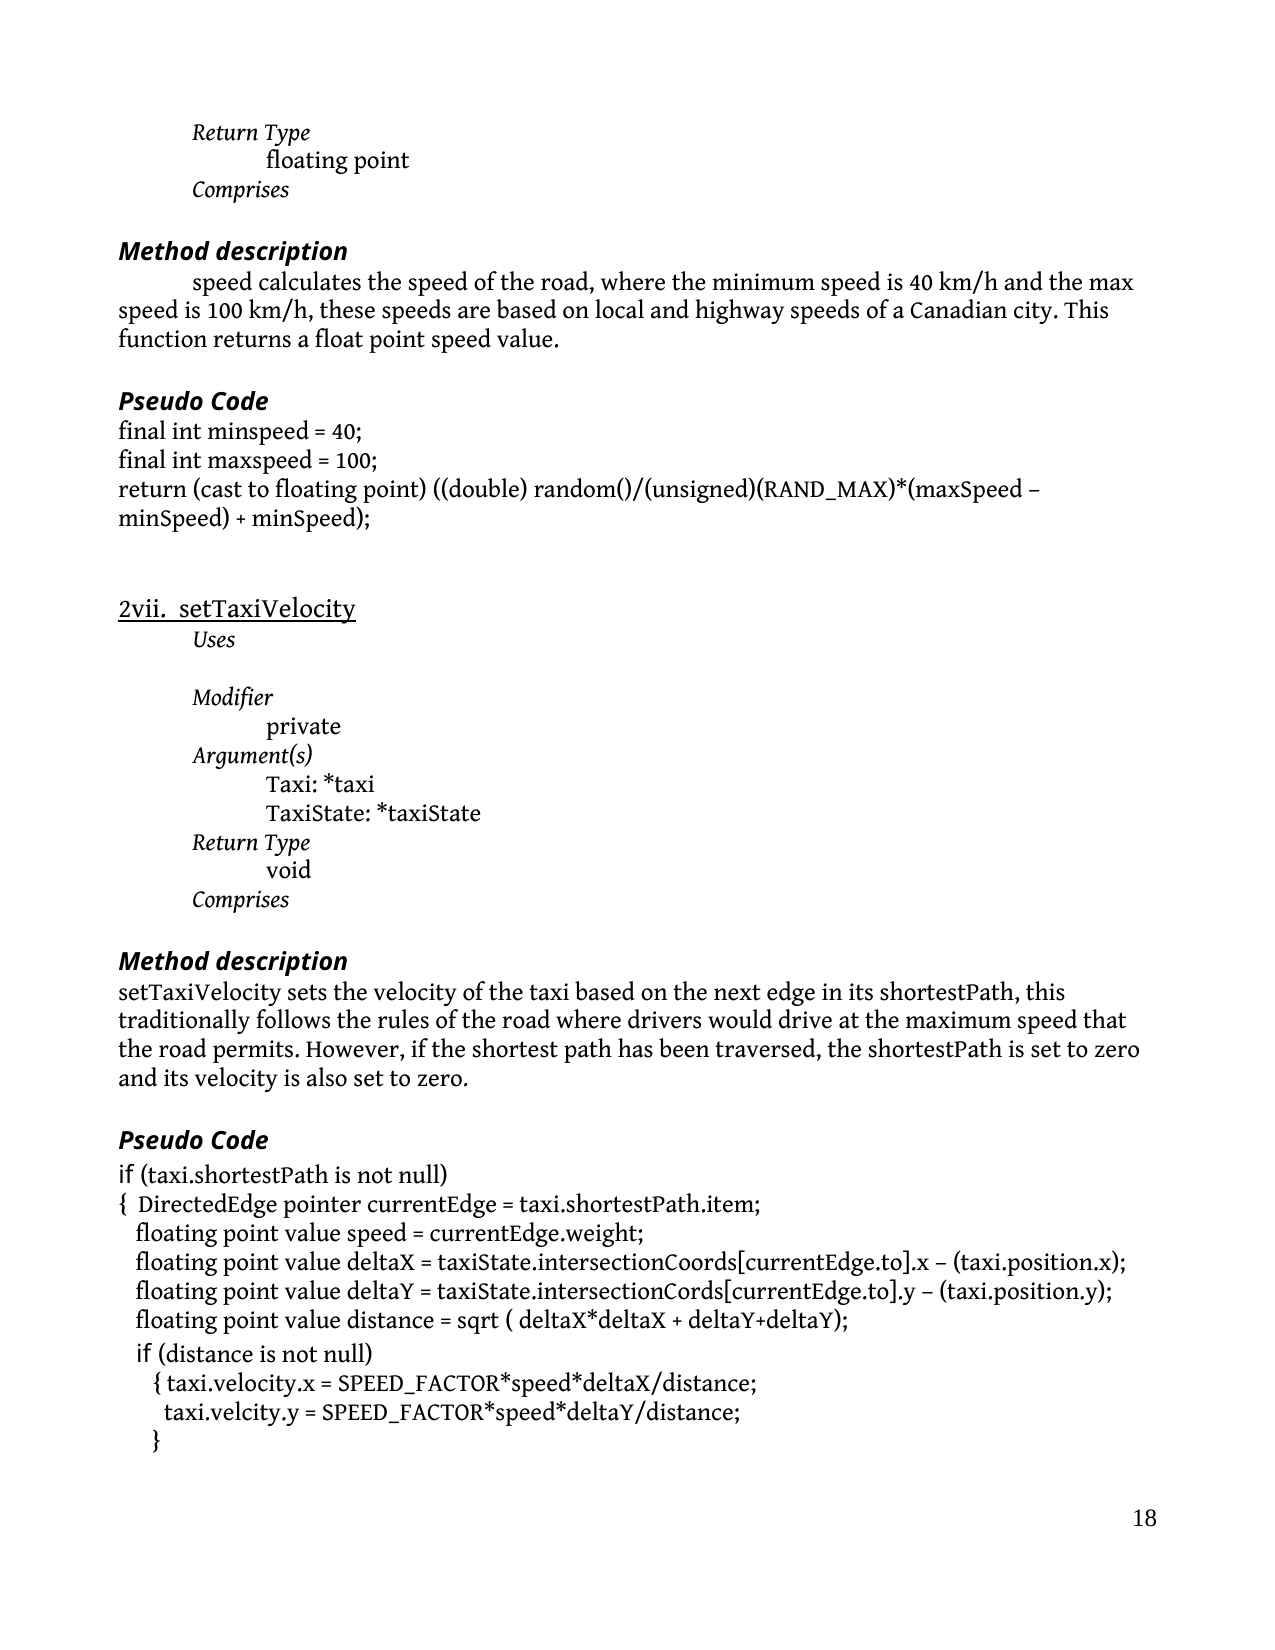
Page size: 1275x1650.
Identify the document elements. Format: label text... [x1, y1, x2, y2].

text taxi.velcity.y = SPEED_FACTOR*speed*deltaY/distance; [118, 1399, 1157, 1428]
text Comprises [118, 886, 1157, 915]
text Return Type [118, 828, 1157, 857]
text final int maxspeed = 100; [118, 447, 1157, 476]
text floating point [118, 147, 1157, 176]
text if (distance is not null) [118, 1336, 1157, 1370]
text if (taxi.shortestPath is not null) [118, 1157, 1157, 1191]
text Modifier [118, 683, 1157, 712]
text Comprises [118, 176, 1157, 205]
text TaxiState: *taxiState [118, 799, 1157, 828]
text Pseudo Code [118, 1123, 1157, 1157]
text } [118, 1428, 1157, 1457]
text return (cast to floating point) ((double) random()/(unsigned)(RAND_MAX)*(maxSpeed – minSpeed) + minSpeed); [118, 476, 1157, 534]
text Taxi: *taxi [118, 770, 1157, 799]
text final int minspeed = 40; [118, 418, 1157, 447]
text speed calculates the speed of the road, where the minimum speed is 40 km/h and the max speed is 100 km/h, these speeds are based on local and highway speeds of a Canadian city. This function returns a float point speed value. [118, 268, 1157, 355]
text Uses [118, 625, 1157, 654]
text floating point value speed = currentEdge.weight; [118, 1220, 1157, 1249]
text setTaxiVelocity sets the velocity of the taxi based on the next edge in its shortestPath, this traditionally follows the rules of the road where drivers would drive at the maximum speed that the road permits. However, if the shortest path has been traversed, the shortestPath is set to zero and its velocity is also set to zero. [118, 978, 1157, 1094]
text Pseudo Code [118, 384, 1157, 418]
text Method description [118, 234, 1157, 268]
text Argument(s) [118, 741, 1157, 770]
text Method description [118, 944, 1157, 978]
text floating point value distance = sqrt ( deltaX*deltaX + deltaY+deltaY); [118, 1307, 1157, 1336]
text void [118, 857, 1157, 886]
text { taxi.velocity.x = SPEED_FACTOR*speed*deltaX/distance; [118, 1370, 1157, 1399]
text { DirectedEdge pointer currentEdge = taxi.shortestPath.item; [118, 1191, 1157, 1220]
text Return Type [118, 118, 1157, 147]
text 2vii. setTaxiVelocity [118, 594, 1157, 625]
text floating point value deltaX = taxiState.intersectionCoords[currentEdge.to].x – (taxi.position.x); [118, 1249, 1157, 1278]
text floating point value deltaY = taxiState.intersectionCords[currentEdge.to].y – (taxi.position.y); [118, 1278, 1157, 1307]
text private [118, 712, 1157, 741]
